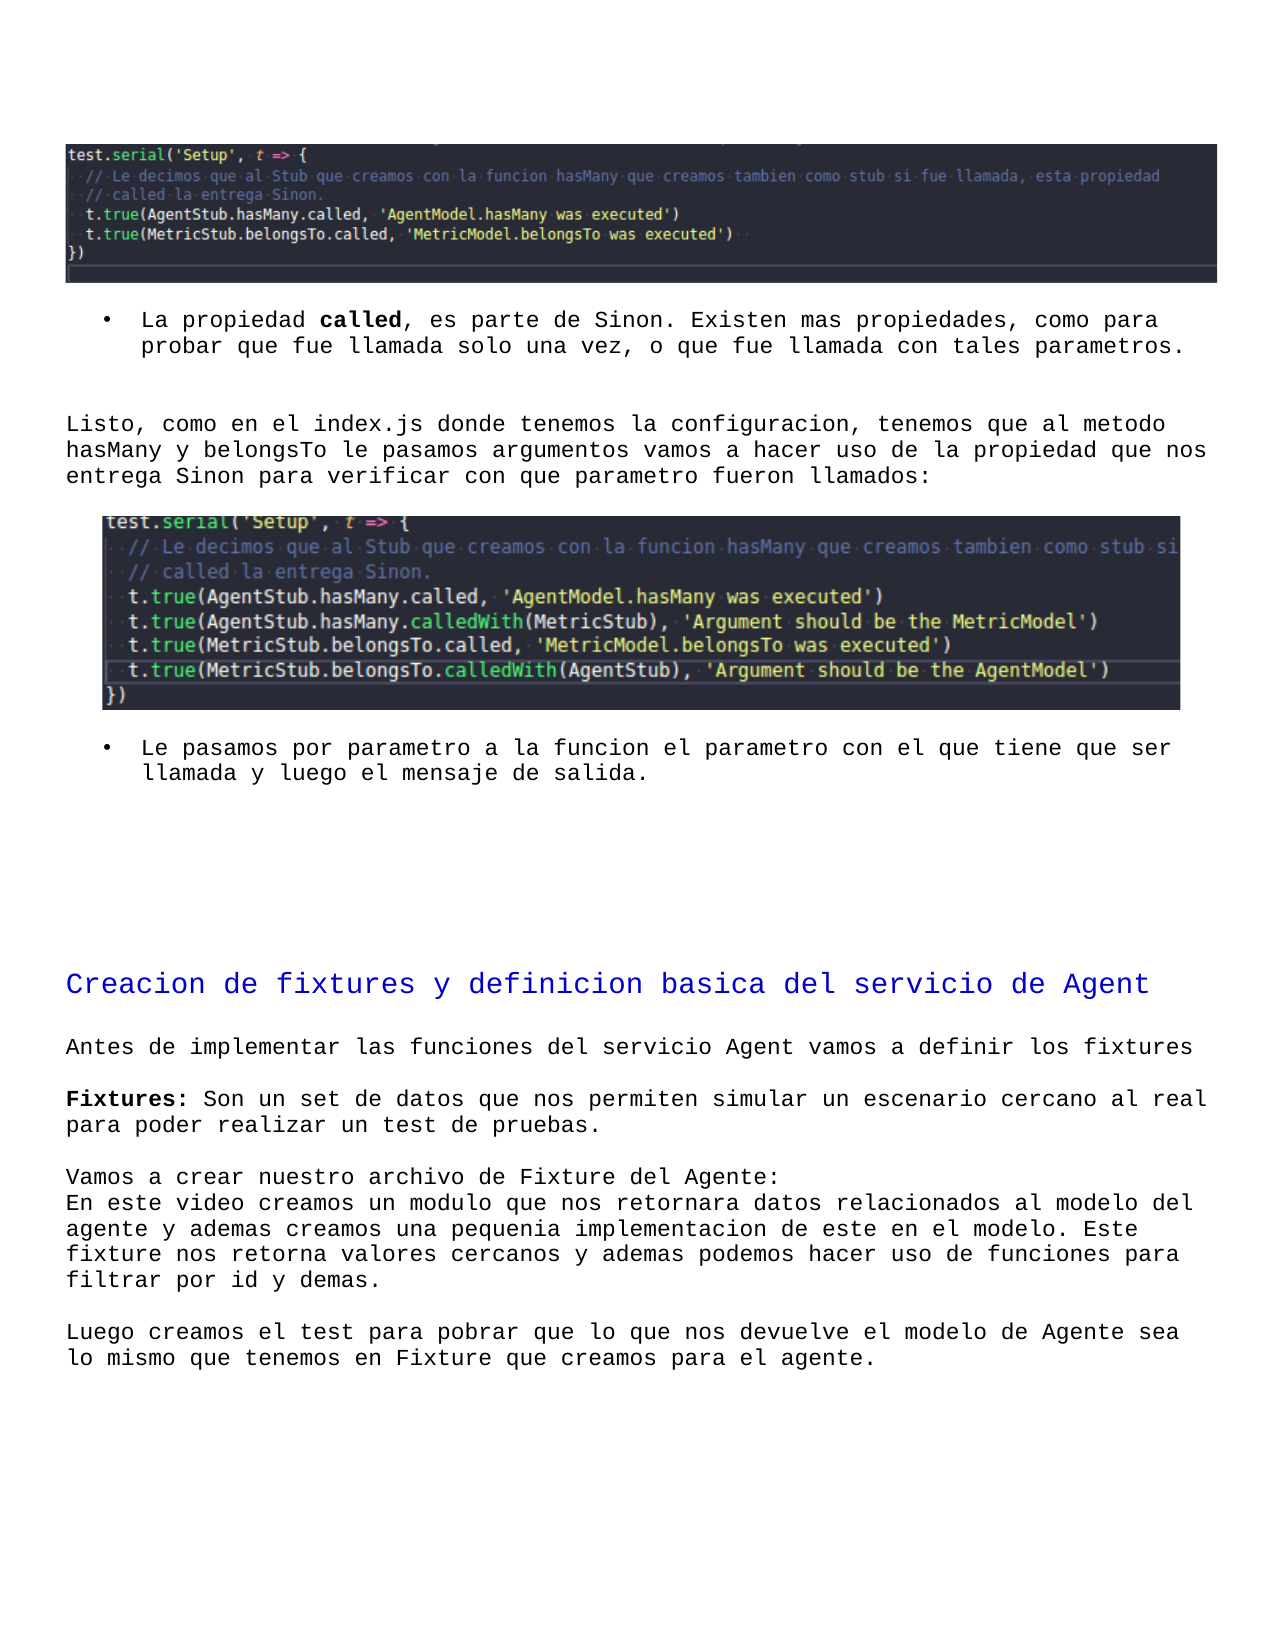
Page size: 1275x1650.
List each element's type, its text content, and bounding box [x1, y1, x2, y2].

picture [102, 516, 1181, 710]
text Fixtures: Son un set de datos que nos permiten simular un escenario cercano al real para poder realizar un test de pruebas. [66, 1087, 1217, 1139]
text Listo, como en el index.js donde tenemos la configuracion, tenemos que al metodo hasMany y belongsTo le pasamos argumentos vamos a hacer uso de la propiedad que nos entrega Sinon para verificar con que parametro fueron llamados: [66, 412, 1217, 490]
text En este video creamos un modulo que nos retornara datos relacionados al modelo del agente y ademas creamos una pequenia implementacion de este en el modelo. Este fixture nos retorna valores cercanos y ademas podemos hacer uso de funciones para filtrar por id y demas. [66, 1191, 1217, 1295]
text Vamos a crear nuestro archivo de Fixture del Agente: [66, 1165, 1217, 1191]
text Creacion de fixtures y definicion basica del servicio de Agent [66, 969, 1217, 1002]
text Luego creamos el test para pobrar que lo que nos devuelve el modelo de Agente sea lo mismo que tenemos en Fixture que creamos para el agente. [66, 1321, 1217, 1372]
text Antes de implementar las funciones del servicio Agent vamos a definir los fixtures [66, 1035, 1217, 1061]
picture [65, 144, 1218, 283]
list Le pasamos por parametro a la funcion el parametro con el que tiene que ser llamada y luego el mensaje de salida. [103, 736, 1217, 788]
list La propiedad called, es parte de Sinon. Existen mas propiedades, como para probar que fue llamada solo una vez, o que fue llamada con tales parametros. [103, 309, 1217, 361]
